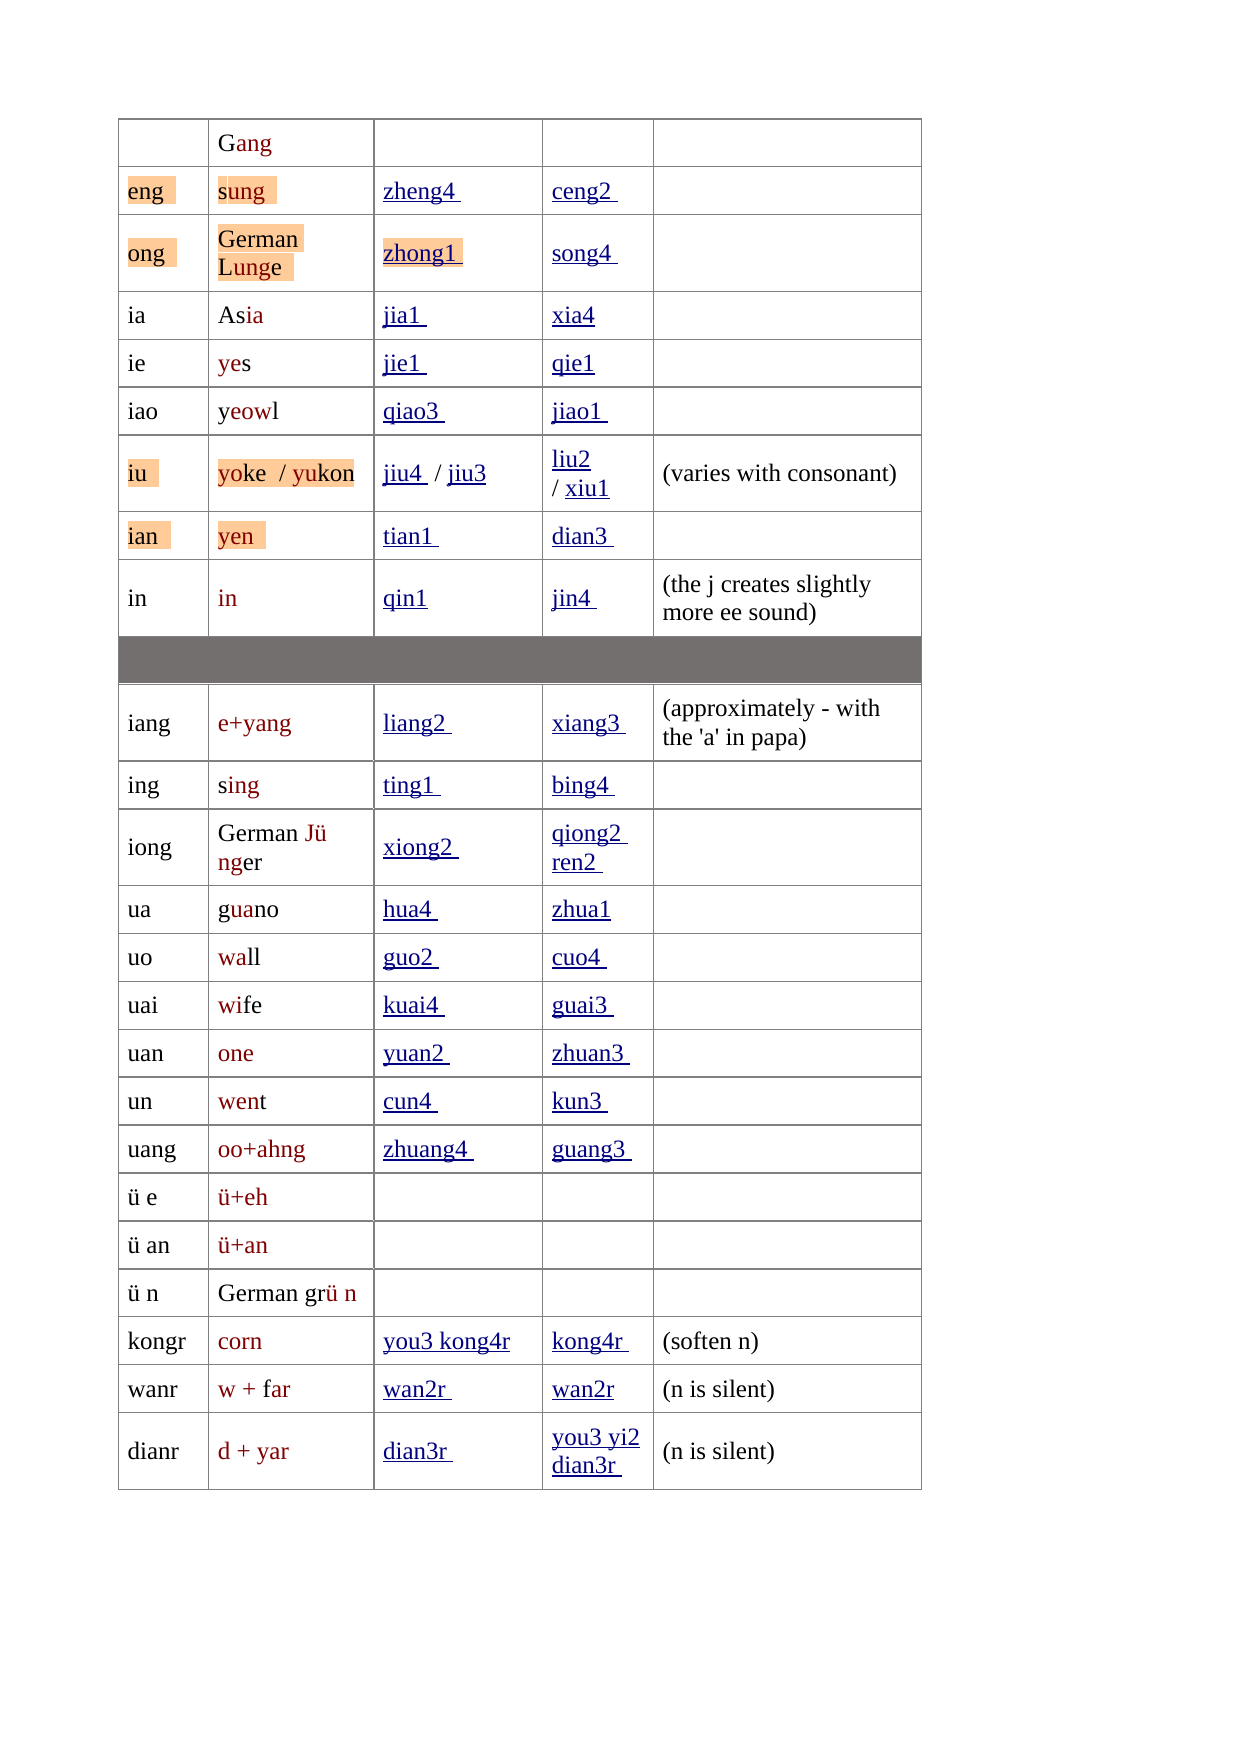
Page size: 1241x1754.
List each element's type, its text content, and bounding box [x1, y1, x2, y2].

table_cell ting1 [375, 762, 542, 808]
table_cell uan [119, 1030, 208, 1076]
table_cell guang3 [543, 1126, 653, 1172]
table_cell kongr [119, 1317, 208, 1364]
table_cell kuai4 [375, 982, 542, 1028]
table_cell jiao1 [543, 388, 653, 434]
table_cell iang [119, 685, 208, 760]
table_cell yes [209, 340, 373, 386]
table_cell ia [119, 292, 208, 338]
table_cell ua [119, 886, 208, 933]
table_cell German grü n [209, 1270, 373, 1316]
table_cell dian3r [375, 1413, 542, 1488]
table_cell [654, 934, 921, 981]
table_cell uang [119, 1126, 208, 1172]
table_cell (the j creates slightly more ee sound) [654, 560, 921, 636]
table_cell zhua1 [543, 886, 653, 933]
table_cell qie1 [543, 340, 653, 386]
table_cell [375, 1174, 542, 1220]
table_cell xiong2 [375, 810, 542, 885]
table_cell uai [119, 982, 208, 1028]
table_cell [654, 340, 921, 386]
table_cell qin1 [375, 560, 542, 636]
table_cell liang2 [375, 685, 542, 760]
table_cell (n is silent) [654, 1365, 921, 1412]
table_cell ü+eh [209, 1174, 373, 1220]
table_cell qiong2 ren2 [543, 810, 653, 885]
table_cell in [119, 560, 208, 636]
table_cell [375, 1222, 542, 1268]
table_cell zhuan3 [543, 1030, 653, 1076]
table_cell jin4 [543, 560, 653, 636]
table_cell went [209, 1078, 373, 1124]
table_cell d + yar [209, 1413, 373, 1488]
table_cell [543, 1270, 653, 1316]
table_cell [654, 1222, 921, 1268]
table_cell [119, 637, 921, 683]
table_cell [654, 215, 921, 291]
table_cell [543, 1222, 653, 1268]
table_cell [654, 1270, 921, 1316]
table_cell [543, 1174, 653, 1220]
table_cell ian [119, 512, 208, 559]
table_cell xia4 [543, 292, 653, 338]
table_cell hua4 [375, 886, 542, 933]
table_cell [654, 1126, 921, 1172]
table_cell yoke / yukon [209, 436, 373, 511]
table_cell zhong1 [375, 215, 542, 291]
table_cell you3 yi2 dian3r [543, 1413, 653, 1488]
table_cell ü+an [209, 1222, 373, 1268]
table_cell (soften n) [654, 1317, 921, 1364]
table_cell [119, 120, 208, 166]
table_cell [654, 810, 921, 885]
table_cell e+yang [209, 685, 373, 760]
table_cell liu2 / xiu1 [543, 436, 653, 511]
table_cell wan2r [375, 1365, 542, 1412]
table_cell you3 kong4r [375, 1317, 542, 1364]
table_cell Gang [209, 120, 373, 166]
table_cell kun3 [543, 1078, 653, 1124]
table_cell [654, 762, 921, 808]
table_cell jie1 [375, 340, 542, 386]
table_cell qiao3 [375, 388, 542, 434]
table_cell Asia [209, 292, 373, 338]
table_cell [654, 1174, 921, 1220]
table_cell ceng2 [543, 167, 653, 214]
table_cell ing [119, 762, 208, 808]
table_cell [543, 120, 653, 166]
table_cell [654, 388, 921, 434]
table_cell iu [119, 436, 208, 511]
table_cell [654, 120, 921, 166]
table_cell (varies with consonant) [654, 436, 921, 511]
table_cell guo2 [375, 934, 542, 981]
table_cell [654, 1078, 921, 1124]
table_cell zheng4 [375, 167, 542, 214]
table_cell [654, 167, 921, 214]
table_cell [654, 292, 921, 338]
table_cell cuo4 [543, 934, 653, 981]
table_cell wife [209, 982, 373, 1028]
table_cell dianr [119, 1413, 208, 1488]
table_cell iong [119, 810, 208, 885]
table_cell eng [119, 167, 208, 214]
table_cell dian3 [543, 512, 653, 559]
table_cell zhuang4 [375, 1126, 542, 1172]
table_cell ü n [119, 1270, 208, 1316]
table_cell [654, 1030, 921, 1076]
table_cell [654, 886, 921, 933]
table_cell guai3 [543, 982, 653, 1028]
table_cell (approximately - with the 'a' in papa) [654, 685, 921, 760]
table_cell German Lunge [209, 215, 373, 291]
table_cell corn [209, 1317, 373, 1364]
table_cell yeowl [209, 388, 373, 434]
table_cell wall [209, 934, 373, 981]
table_cell yuan2 [375, 1030, 542, 1076]
table_cell cun4 [375, 1078, 542, 1124]
table_cell [375, 120, 542, 166]
table_cell wanr [119, 1365, 208, 1412]
table_cell yen [209, 512, 373, 559]
table_cell sing [209, 762, 373, 808]
table_cell wan2r [543, 1365, 653, 1412]
table_cell kong4r [543, 1317, 653, 1364]
table_cell one [209, 1030, 373, 1076]
table_cell uo [119, 934, 208, 981]
table_cell [375, 1270, 542, 1316]
table_cell song4 [543, 215, 653, 291]
table_cell un [119, 1078, 208, 1124]
table_cell German Jü nger [209, 810, 373, 885]
table_cell ie [119, 340, 208, 386]
table_cell ü e [119, 1174, 208, 1220]
table_cell oo+ahng [209, 1126, 373, 1172]
table_cell tian1 [375, 512, 542, 559]
table_cell [654, 512, 921, 559]
table_cell sung [209, 167, 373, 214]
table_cell ong [119, 215, 208, 291]
table_cell [654, 982, 921, 1028]
table_cell w + far [209, 1365, 373, 1412]
table_cell ü an [119, 1222, 208, 1268]
table_cell xiang3 [543, 685, 653, 760]
table_cell jiu4 / jiu3 [375, 436, 542, 511]
table_cell guano [209, 886, 373, 933]
table_cell in [209, 560, 373, 636]
table_cell iao [119, 388, 208, 434]
table_cell (n is silent) [654, 1413, 921, 1488]
table_cell jia1 [375, 292, 542, 338]
table_cell bing4 [543, 762, 653, 808]
